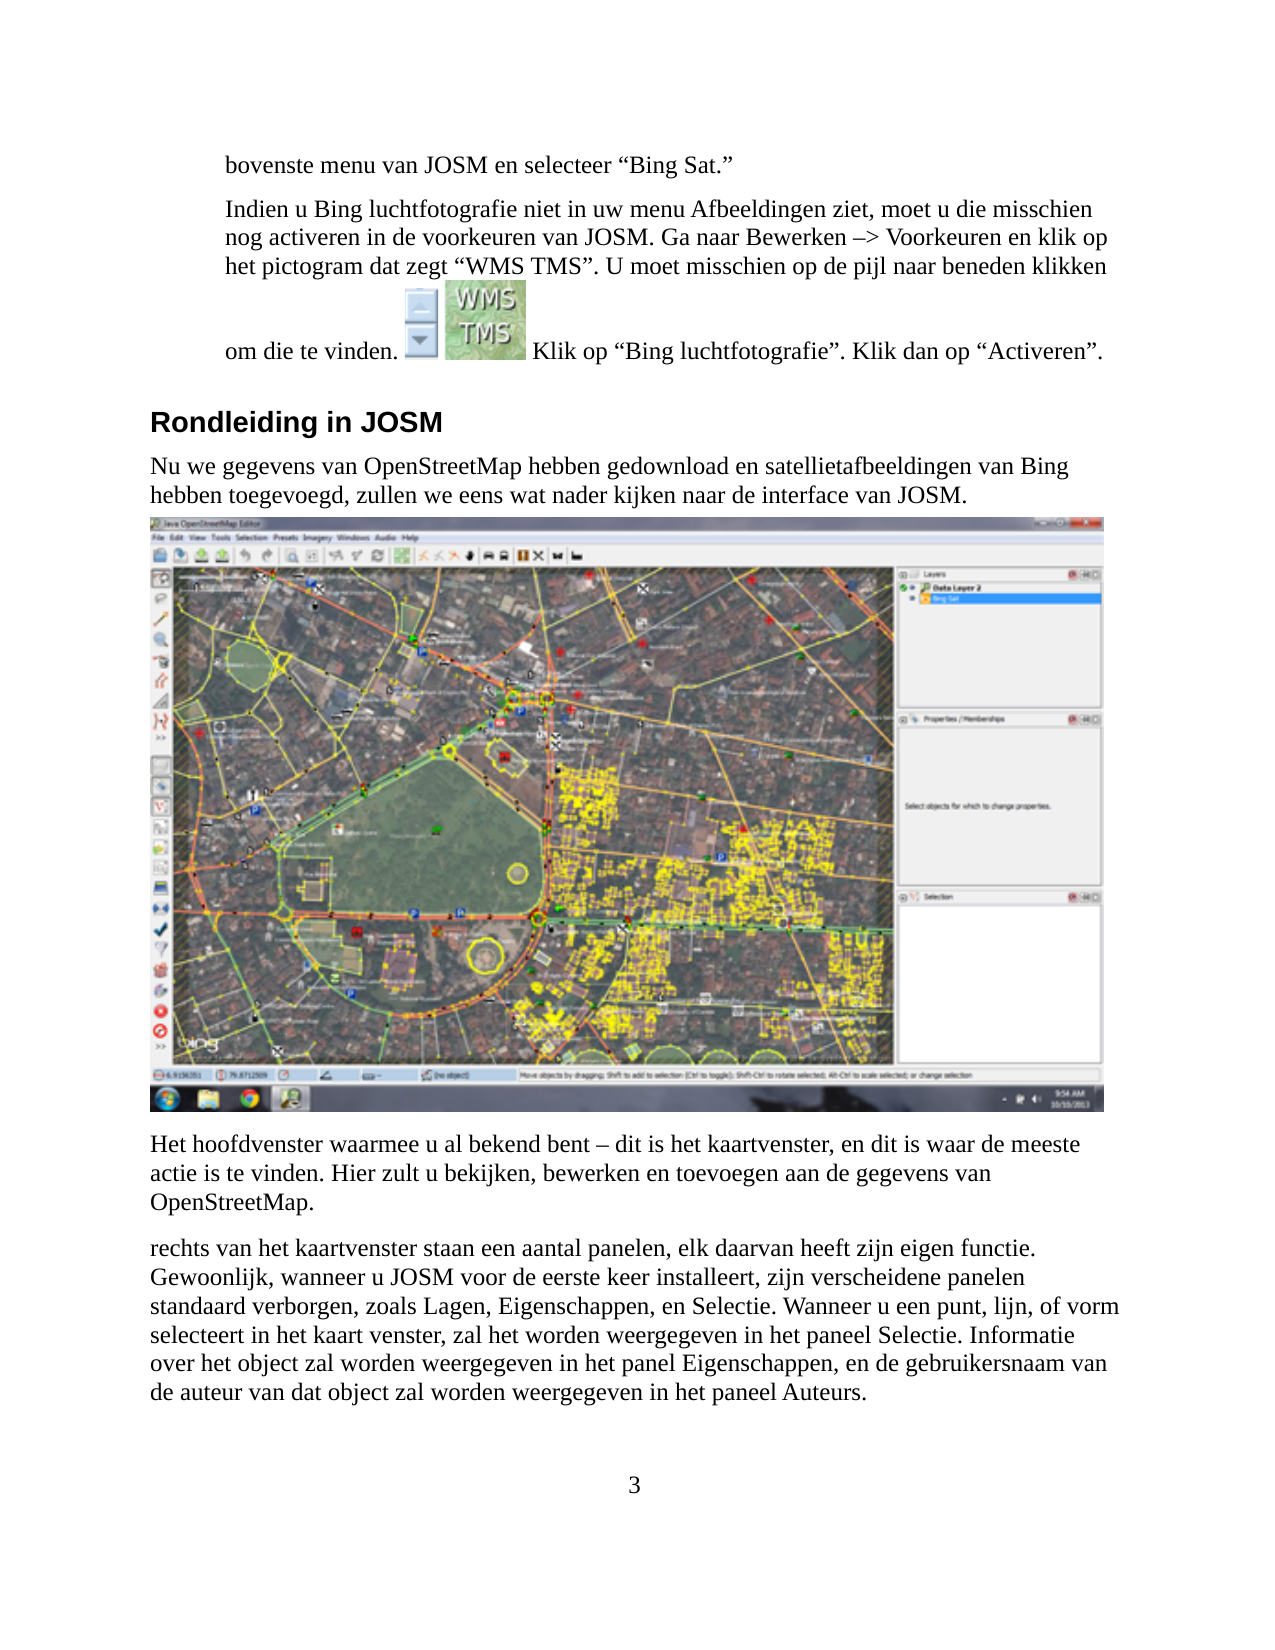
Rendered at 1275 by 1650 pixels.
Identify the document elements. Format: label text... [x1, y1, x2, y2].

picture [150, 517, 1104, 1112]
picture [404, 288, 439, 360]
picture [444, 280, 526, 360]
subtitle Rondleiding in JOSM [150, 405, 1125, 439]
text Indien u Bing luchtfotografie niet in uw menu Afbeeldingen ziet, moet u die misschien nog activeren in de voorkeuren van JOSM. Ga naar Bewerken –> Voorkeuren en klik op het pictogram dat zegt “WMS TMS”. U moet misschien op de pijl naar beneden klikken om die te vinden. Klik op “Bing luchtfotografie”. Klik dan op “Activeren”. [225, 194, 1125, 365]
list bovenste menu van JOSM en selecteer “Bing Sat.” [187, 150, 1125, 179]
text Nu we gegevens van OpenStreetMap hebben gedownload en satellietafbeeldingen van Bing hebben toegevoegd, zullen we eens wat nader kijken naar de interface van JOSM. [150, 451, 1125, 509]
text rechts van het kaartvenster staan een aantal panelen, elk daarvan heeft zijn eigen functie. Gewoonlijk, wanneer u JOSM voor de eerste keer installeert, zijn verscheidene panelen standaard verborgen, zoals Lagen, Eigenschappen, en Selectie. Wanneer u een punt, lijn, of vorm selecteert in het kaart venster, zal het worden weergegeven in het paneel Selectie. Informatie over het object zal worden weergegeven in het panel Eigenschappen, en de gebruikersnaam van de auteur van dat object zal worden weergegeven in het paneel Auteurs. [150, 1233, 1125, 1406]
text Het hoofdvenster waarmee u al bekend bent – dit is het kaartvenster, en dit is waar de meeste actie is te vinden. Hier zult u bekijken, bewerken en toevoegen aan de gegevens van OpenStreetMap. [150, 1129, 1125, 1216]
